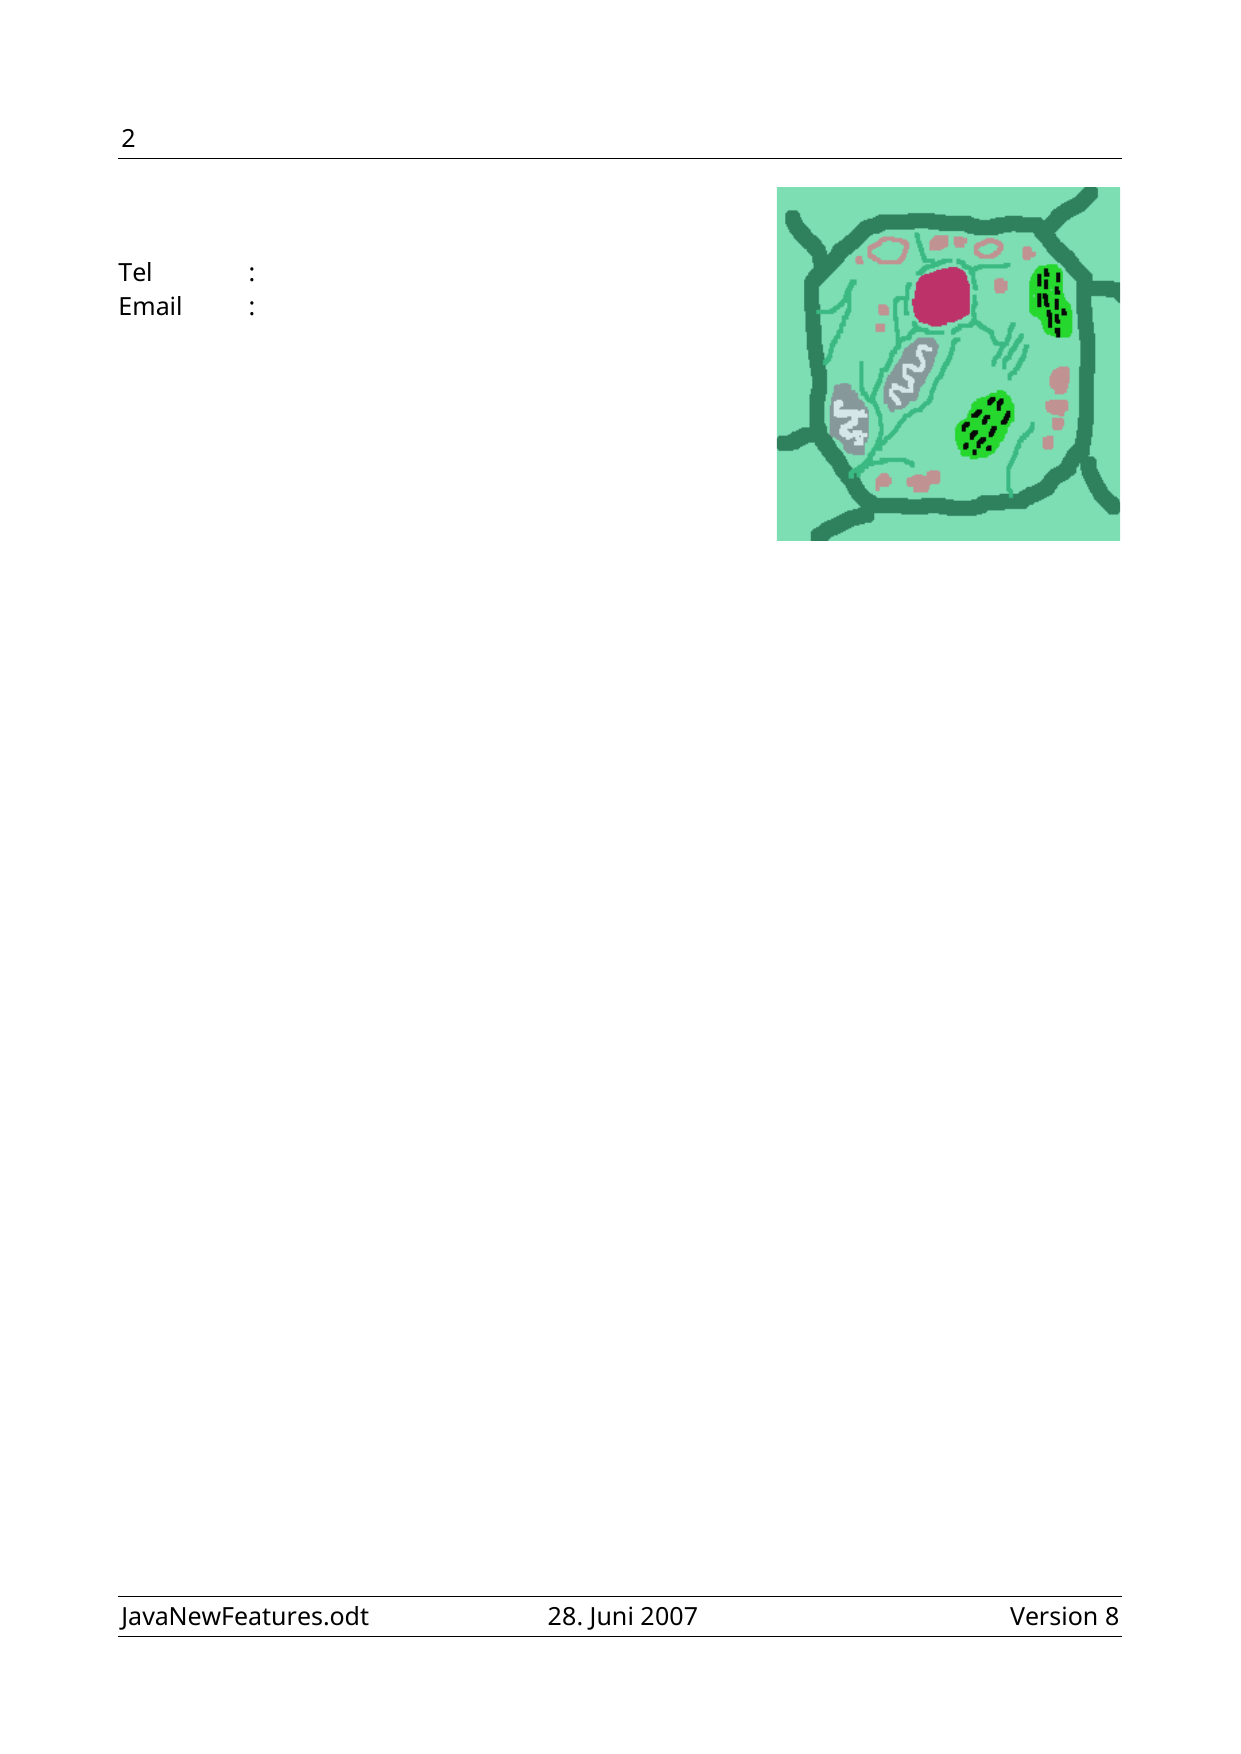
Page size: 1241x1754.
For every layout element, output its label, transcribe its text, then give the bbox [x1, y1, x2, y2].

text Tel : [118, 255, 776, 289]
text Email :development@thomas-michel.info [118, 289, 776, 323]
picture [776, 187, 1121, 541]
text Deutschland/Bayern [118, 187, 776, 221]
